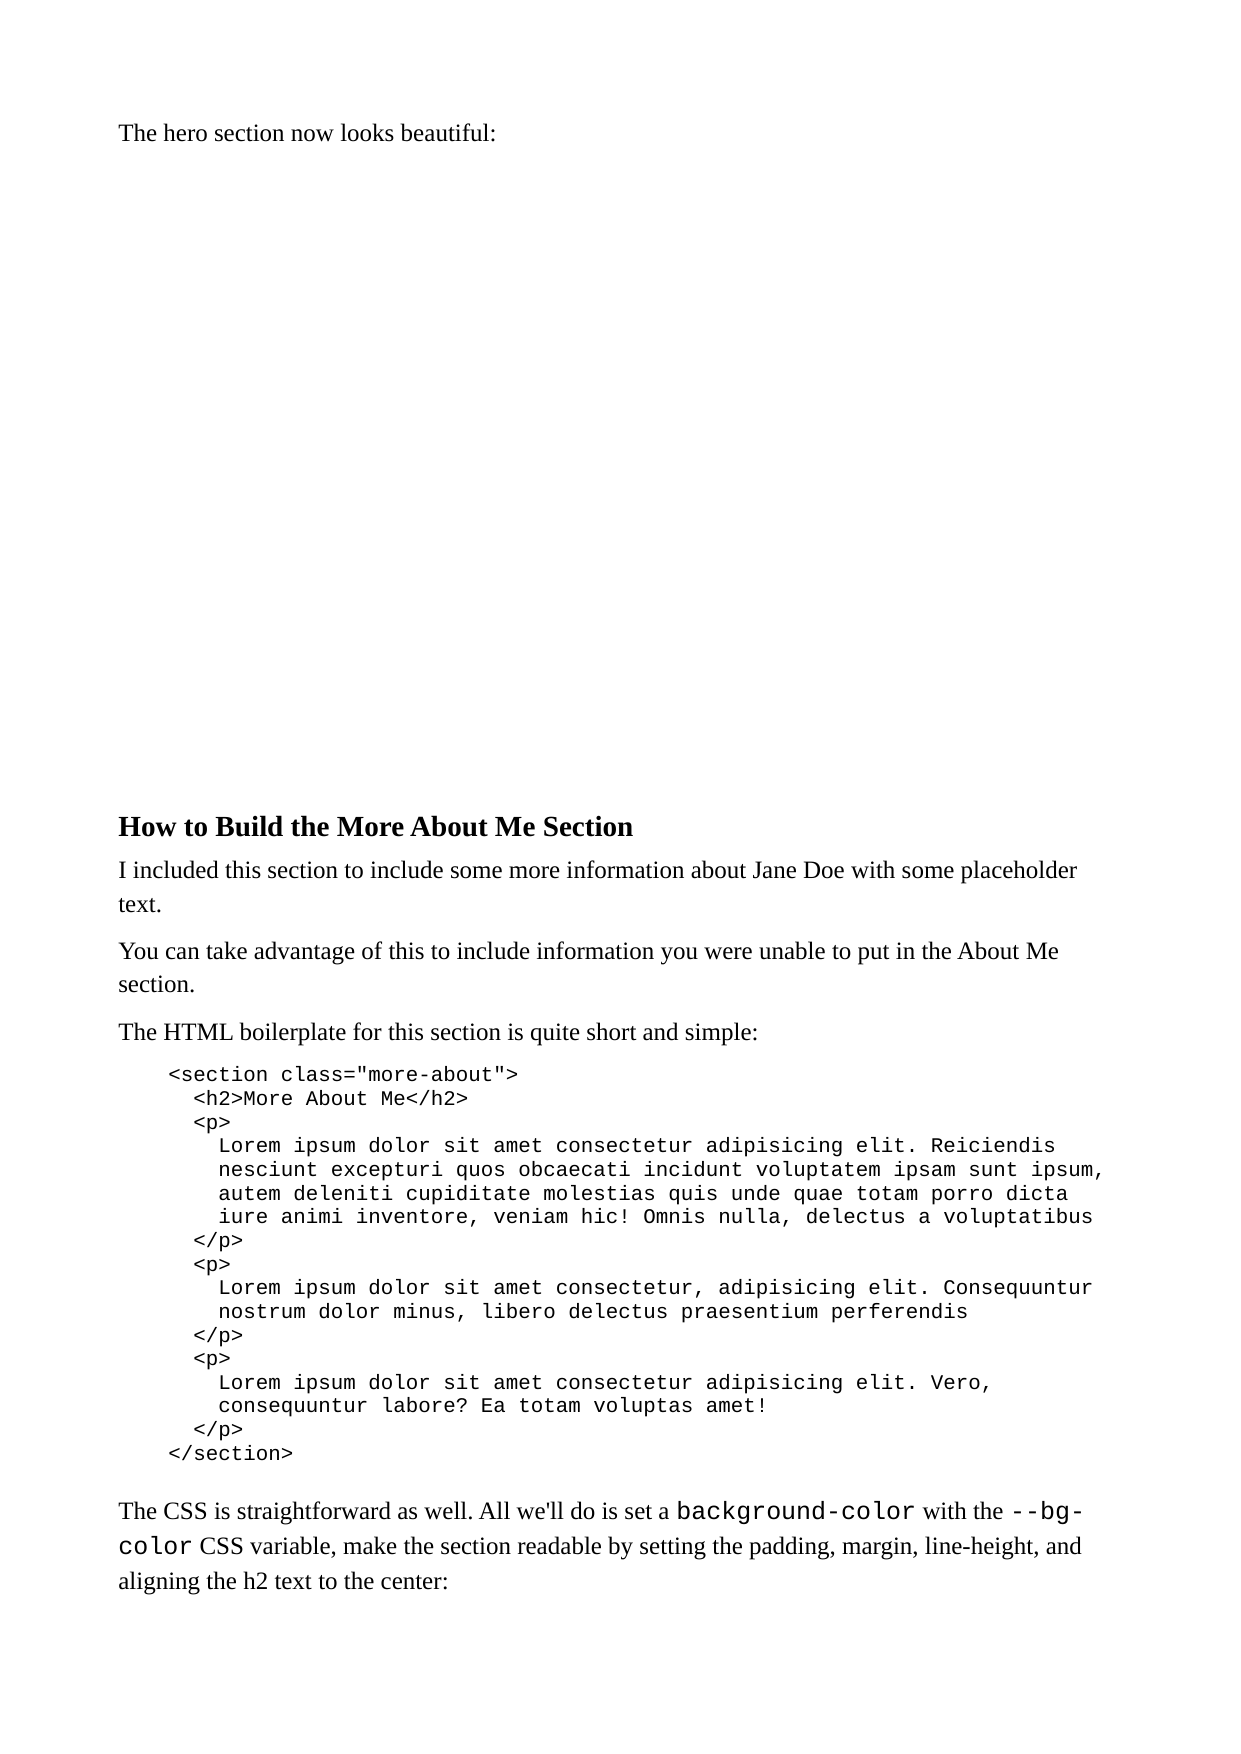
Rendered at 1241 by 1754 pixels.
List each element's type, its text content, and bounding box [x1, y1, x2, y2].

text You can take advantage of this to include information you were unable to put in the About Me section. [118, 936, 1122, 998]
text The HTML boilerplate for this section is quite short and simple: [118, 1017, 1122, 1046]
text <p> [118, 1348, 1122, 1372]
text Lorem ipsum dolor sit amet consectetur adipisicing elit. Vero, [118, 1372, 1122, 1396]
text </p> [118, 1230, 1122, 1254]
text </p> [118, 1324, 1122, 1348]
text </p> [118, 1419, 1122, 1443]
text Lorem ipsum dolor sit amet consectetur, adipisicing elit. Consequuntur [118, 1277, 1122, 1301]
text </section> [118, 1443, 1122, 1466]
text The hero section now looks beautiful: [118, 118, 1122, 776]
text <p> [118, 1254, 1122, 1277]
text <section class="more-about"> [118, 1064, 1122, 1088]
text nesciunt excepturi quos obcaecati incidunt voluptatem ipsam sunt ipsum, [118, 1159, 1122, 1183]
text consequuntur labore? Ea totam voluptas amet! [118, 1396, 1122, 1419]
text nostrum dolor minus, libero delectus praesentium perferendis [118, 1301, 1122, 1324]
text autem deleniti cupiditate molestias quis unde quae totam porro dicta [118, 1183, 1122, 1206]
text The CSS is straightforward as well. All we'll do is set a background-color with the --bg-color CSS variable, make the section readable by setting the padding, margin, line-height, and aligning the h2 text to the center: [118, 1496, 1122, 1595]
text <h2>More About Me</h2> [118, 1088, 1122, 1112]
subtitle How to Build the More About Me Section [118, 809, 1122, 843]
text I included this section to include some more information about Jane Doe with some placeholder text. [118, 856, 1122, 917]
text Lorem ipsum dolor sit amet consectetur adipisicing elit. Reiciendis [118, 1135, 1122, 1159]
text iure animi inventore, veniam hic! Omnis nulla, delectus a voluptatibus [118, 1206, 1122, 1230]
text <p> [118, 1112, 1122, 1135]
